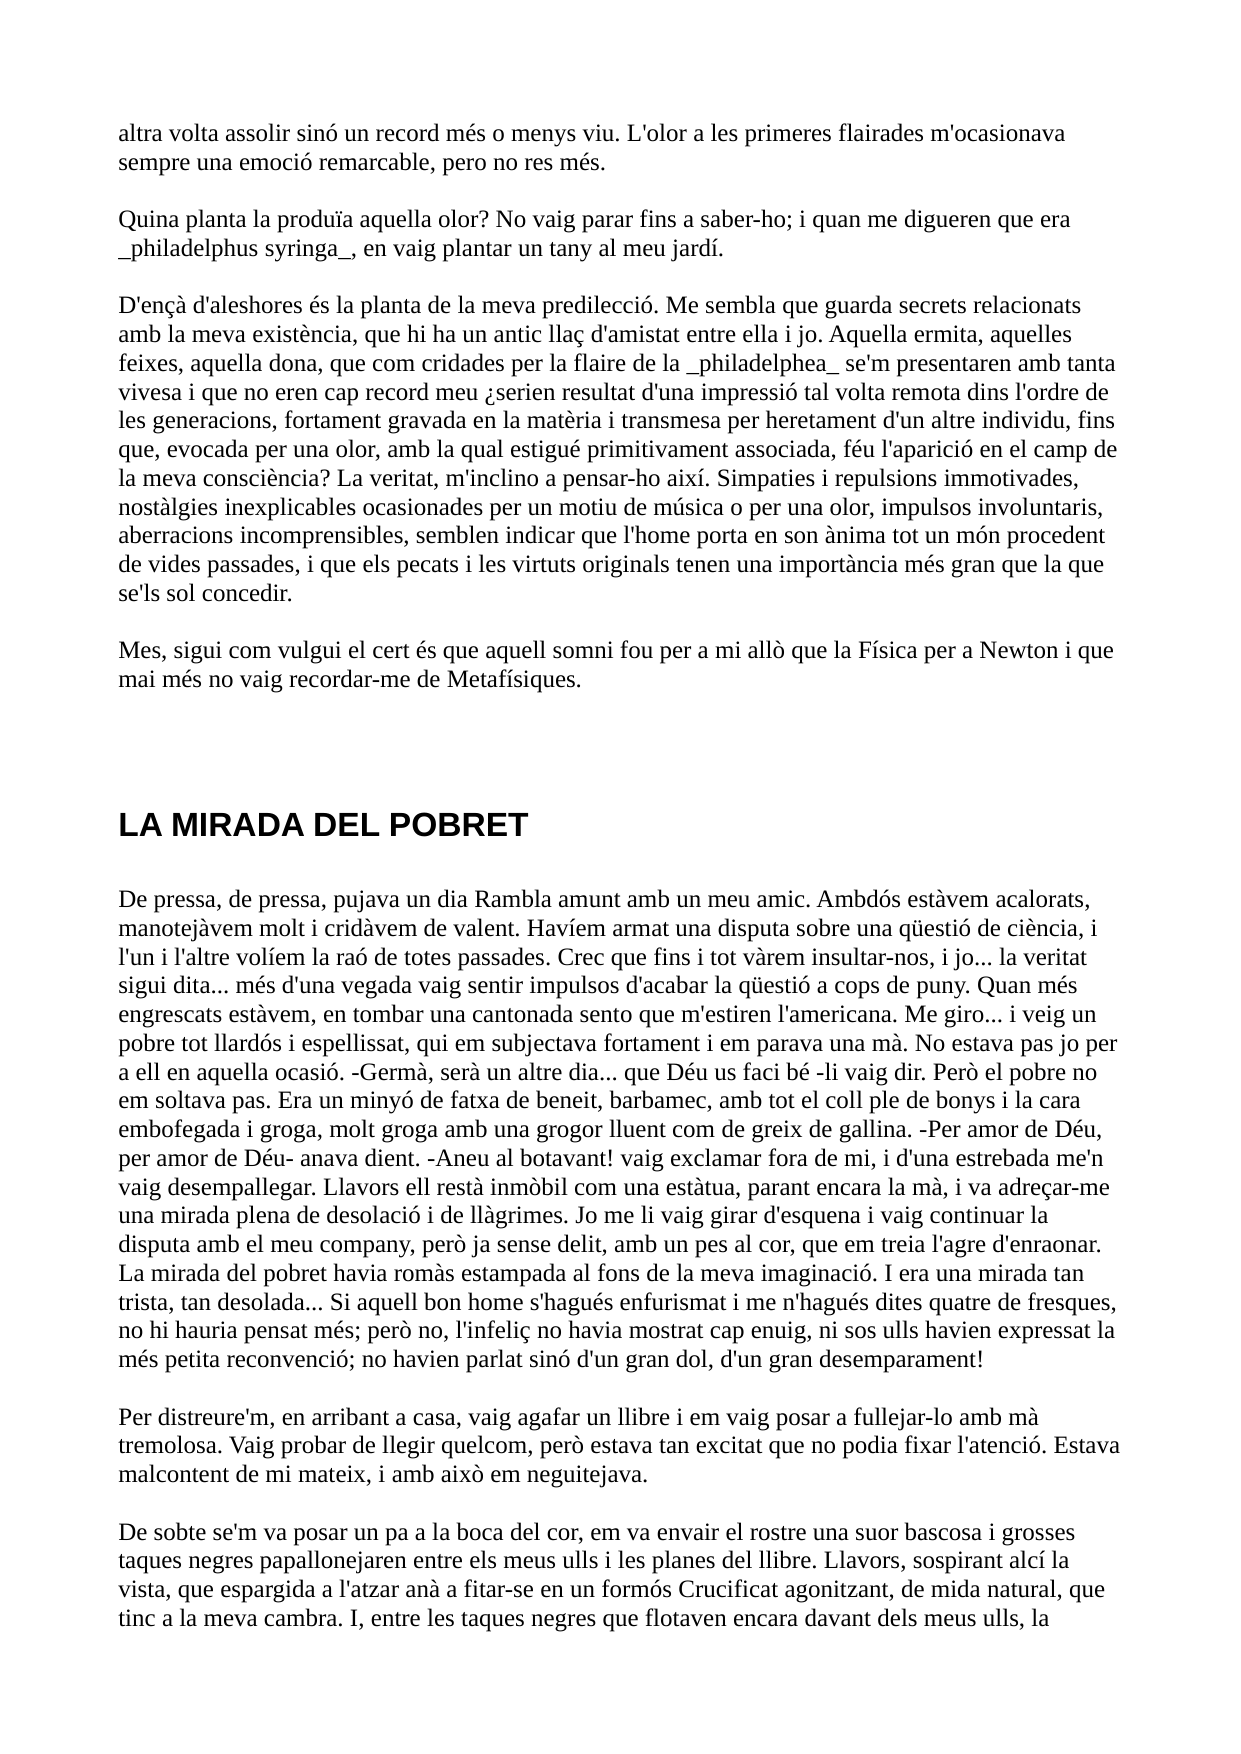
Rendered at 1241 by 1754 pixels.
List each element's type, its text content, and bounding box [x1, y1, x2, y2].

text De pressa, de pressa, pujava un dia Rambla amunt amb un meu amic. Ambdós estàvem acalorats, manotejàvem molt i cridàvem de valent. Havíem armat una disputa sobre una qüestió de ciència, i l'un i l'altre volíem la raó de totes passades. Crec que fins i tot vàrem insultar-nos, i jo... la veritat sigui dita... més d'una vegada vaig sentir impulsos d'acabar la qüestió a cops de puny. Quan més engrescats estàvem, en tombar una cantonada sento que m'estiren l'americana. Me giro... i veig un pobre tot llardós i espellissat, qui em subjectava fortament i em parava una mà. No estava pas jo per a ell en aquella ocasió. -Germà, serà un altre dia... que Déu us faci bé -li vaig dir. Però el pobre no em soltava pas. Era un minyó de fatxa de beneit, barbamec, amb tot el coll ple de bonys i la cara embofegada i groga, molt groga amb una grogor lluent com de greix de gallina. -Per amor de Déu, per amor de Déu- anava dient. -Aneu al botavant! vaig exclamar fora de mi, i d'una estrebada me'n vaig desempallegar. Llavors ell restà inmòbil com una estàtua, parant encara la mà, i va adreçar-me una mirada plena de desolació i de llàgrimes. Jo me li vaig girar d'esquena i vaig continuar la disputa amb el meu company, però ja sense delit, amb un pes al cor, que em treia l'agre d'enraonar. La mirada del pobret havia romàs estampada al fons de la meva imaginació. I era una mirada tan trista, tan desolada... Si aquell bon home s'hagués enfurismat i me n'hagués dites quatre de fresques, no hi hauria pensat més; però no, l'infeliç no havia mostrat cap enuig, ni sos ulls havien expressat la més petita reconvenció; no havien parlat sinó d'un gran dol, d'un gran desemparament! [118, 884, 1122, 1373]
text De sobte se'm va posar un pa a la boca del cor, em va envair el rostre una suor bascosa i grosses taques negres papallonejaren entre els meus ulls i les planes del llibre. Llavors, sospirant alcí la vista, que espargida a l'atzar anà a fitar-se en un formós Crucificat agonitzant, de mida natural, que tinc a la meva cambra. I, entre les taques negres que flotaven encara davant dels meus ulls, la [118, 1517, 1122, 1632]
text D'ençà d'aleshores és la planta de la meva predilecció. Me sembla que guarda secrets relacionats amb la meva existència, que hi ha un antic llaç d'amistat entre ella i jo. Aquella ermita, aquelles feixes, aquella dona, que com cridades per la flaire de la _philadelphea_ se'm presentaren amb tanta vivesa i que no eren cap record meu ¿serien resultat d'una impressió tal volta remota dins l'ordre de les generacions, fortament gravada en la matèria i transmesa per heretament d'un altre individu, fins que, evocada per una olor, amb la qual estigué primitivament associada, féu l'aparició en el camp de la meva consciència? La veritat, m'inclino a pensar-ho així. Simpaties i repulsions immotivades, nostàlgies inexplicables ocasionades per un motiu de música o per una olor, impulsos involuntaris, aberracions incomprensibles, semblen indicar que l'home porta en son ànima tot un món procedent de vides passades, i que els pecats i les virtuts originals tenen una importància més gran que la que se'ls sol concedir. [118, 291, 1122, 607]
text altra volta assolir sinó un record més o menys viu. L'olor a les primeres flairades m'ocasionava sempre una emoció remarcable, pero no res més. [118, 118, 1122, 176]
text Per distreure'm, en arribant a casa, vaig agafar un llibre i em vaig posar a fullejar-lo amb mà tremolosa. Vaig probar de llegir quelcom, però estava tan excitat que no podia fixar l'atenció. Estava malcontent de mi mateix, i amb això em neguitejava. [118, 1402, 1122, 1488]
text Mes, sigui com vulgui el cert és que aquell somni fou per a mi allò que la Física per a Newton i que mai més no vaig recordar-me de Metafísiques. [118, 636, 1122, 693]
subtitle LA MIRADA DEL POBRET [118, 804, 1122, 843]
text Quina planta la produïa aquella olor? No vaig parar fins a saber-ho; i quan me digueren que era _philadelphus syringa_, en vaig plantar un tany al meu jardí. [118, 204, 1122, 262]
